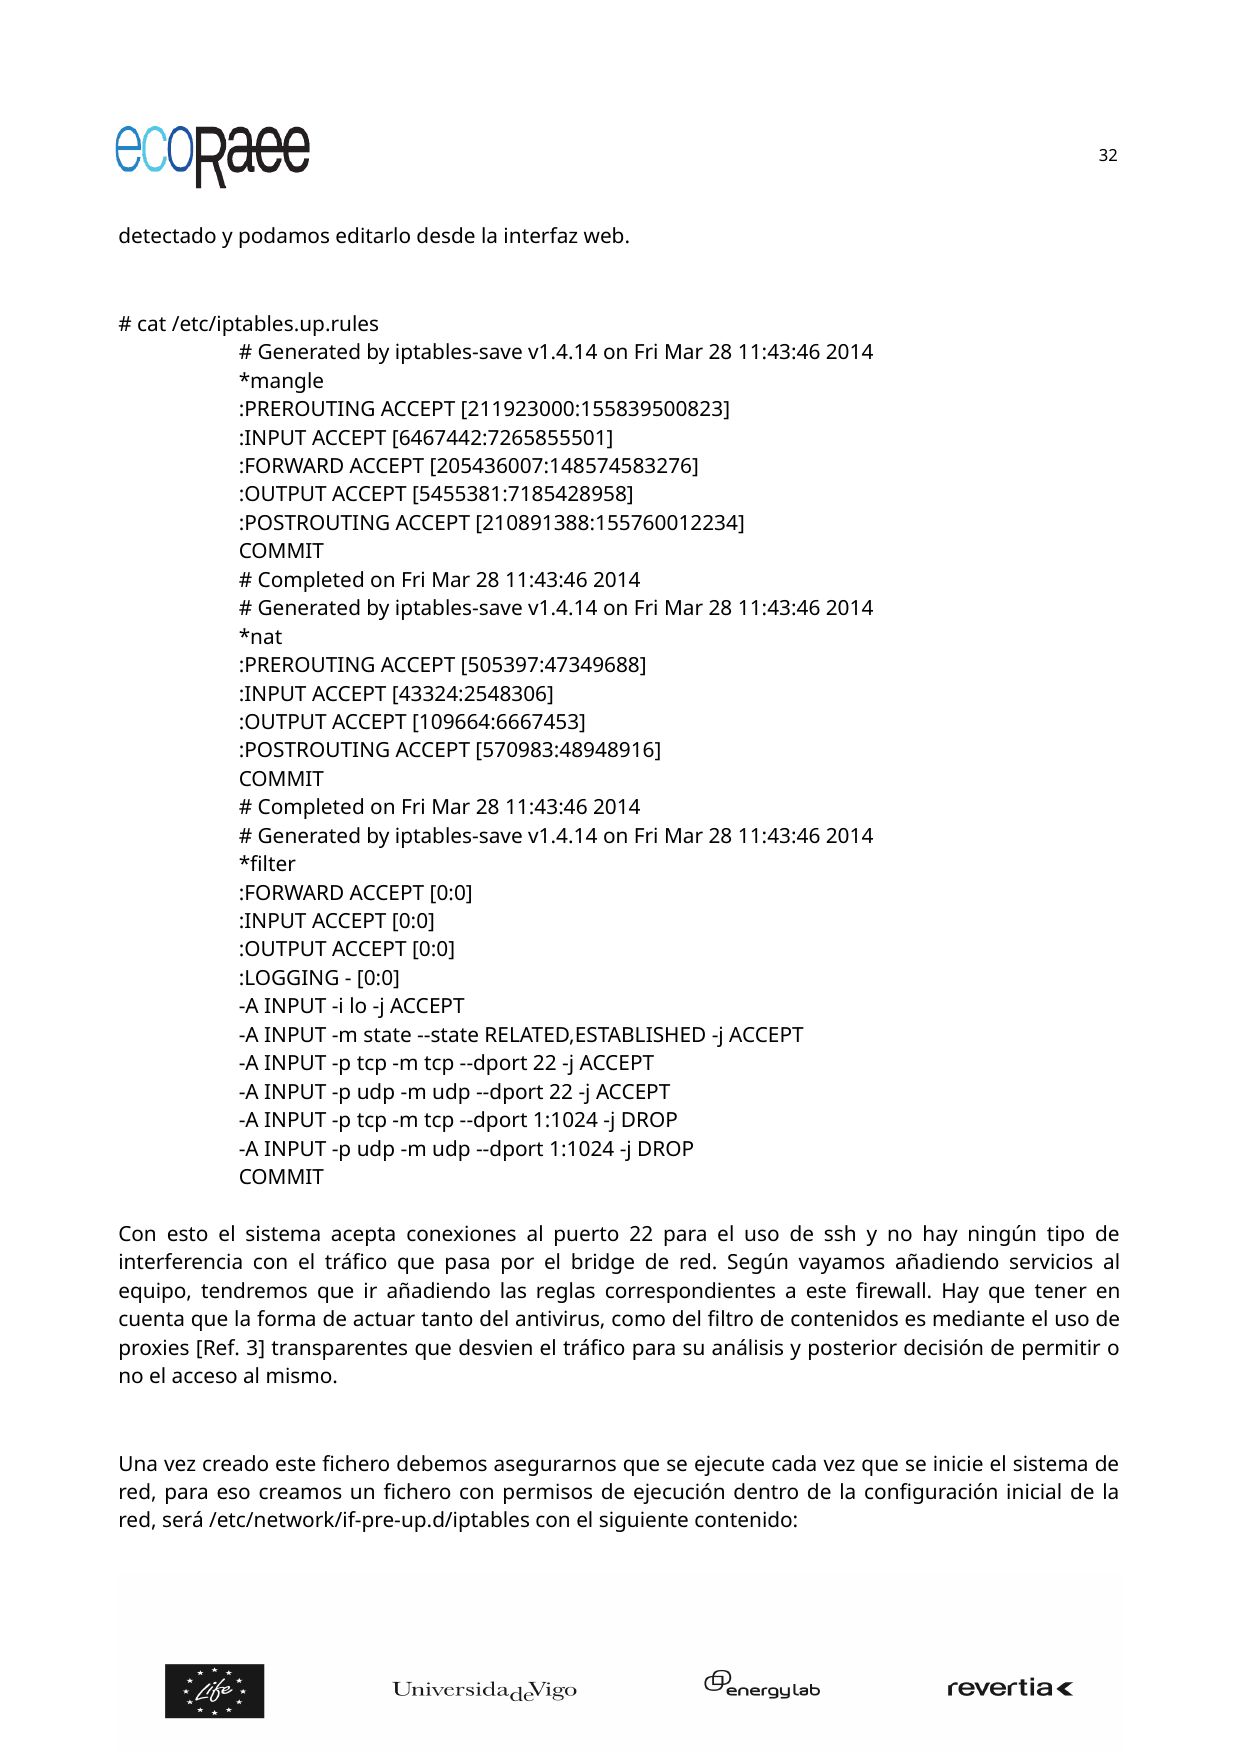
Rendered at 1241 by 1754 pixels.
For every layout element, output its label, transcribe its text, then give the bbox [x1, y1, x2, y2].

text # Generated by iptables-save v1.4.14 on Fri Mar 28 11:43:46 2014 [238, 821, 1122, 849]
text :OUTPUT ACCEPT [5455381:7185428958] [238, 479, 1122, 508]
text :FORWARD ACCEPT [205436007:148574583276] [238, 451, 1122, 479]
text # Completed on Fri Mar 28 11:43:46 2014 [238, 792, 1122, 821]
text # Generated by iptables-save v1.4.14 on Fri Mar 28 11:43:46 2014 [238, 593, 1122, 622]
text # Generated by iptables-save v1.4.14 on Fri Mar 28 11:43:46 2014 [238, 337, 1122, 366]
text :INPUT ACCEPT [43324:2548306] [238, 679, 1122, 707]
text COMMIT [238, 1162, 1122, 1191]
text Una vez creado este fichero debemos asegurarnos que se ejecute cada vez que se inicie el sistema de red, para eso creamos un fichero con permisos de ejecución dentro de la configuración inicial de la red, será /etc/network/if-pre-up.d/iptables con el siguiente contenido: [118, 1449, 1122, 1534]
picture [117, 1574, 1122, 1754]
text -A INPUT -p udp -m udp --dport 22 -j ACCEPT [238, 1077, 1122, 1105]
text COMMIT [238, 536, 1122, 565]
text :OUTPUT ACCEPT [109664:6667453] [238, 707, 1122, 736]
text -A INPUT -i lo -j ACCEPT [238, 991, 1122, 1020]
text *filter [238, 849, 1122, 878]
text :PREROUTING ACCEPT [211923000:155839500823] [238, 394, 1122, 423]
text -A INPUT -m state --state RELATED,ESTABLISHED -j ACCEPT [238, 1020, 1122, 1048]
text :FORWARD ACCEPT [0:0] [238, 878, 1122, 906]
text :INPUT ACCEPT [6467442:7265855501] [238, 423, 1122, 451]
text :LOGGING - [0:0] [238, 963, 1122, 991]
text *nat [238, 622, 1122, 650]
text # Completed on Fri Mar 28 11:43:46 2014 [238, 565, 1122, 593]
text # cat /etc/iptables.up.rules [118, 309, 1122, 337]
text :POSTROUTING ACCEPT [570983:48948916] [238, 736, 1122, 764]
text *mangle [238, 366, 1122, 394]
text Con esto el sistema acepta conexiones al puerto 22 para el uso de ssh y no hay ningún tipo de interferencia con el tráfico que pasa por el bridge de red. Según vayamos añadiendo servicios al equipo, tendremos que ir añadiendo las reglas correspondientes a este firewall. Hay que tener en cuenta que la forma de actuar tanto del antivirus, como del filtro de contenidos es mediante el uso de proxies [Ref. 3] transparentes que desvien el tráfico para su análisis y posterior decisión de permitir o no el acceso al mismo. [118, 1219, 1122, 1389]
text :POSTROUTING ACCEPT [210891388:155760012234] [238, 508, 1122, 536]
text :OUTPUT ACCEPT [0:0] [238, 934, 1122, 963]
text COMMIT [238, 764, 1122, 792]
picture [114, 124, 311, 190]
text -A INPUT -p udp -m udp --dport 1:1024 -j DROP [238, 1134, 1122, 1162]
text :INPUT ACCEPT [0:0] [238, 906, 1122, 934]
text :PREROUTING ACCEPT [505397:47349688] [238, 650, 1122, 679]
text -A INPUT -p tcp -m tcp --dport 1:1024 -j DROP [238, 1105, 1122, 1134]
text -A INPUT -p tcp -m tcp --dport 22 -j ACCEPT [238, 1048, 1122, 1077]
text detectado y podamos editarlo desde la interfaz web. [118, 221, 1122, 250]
